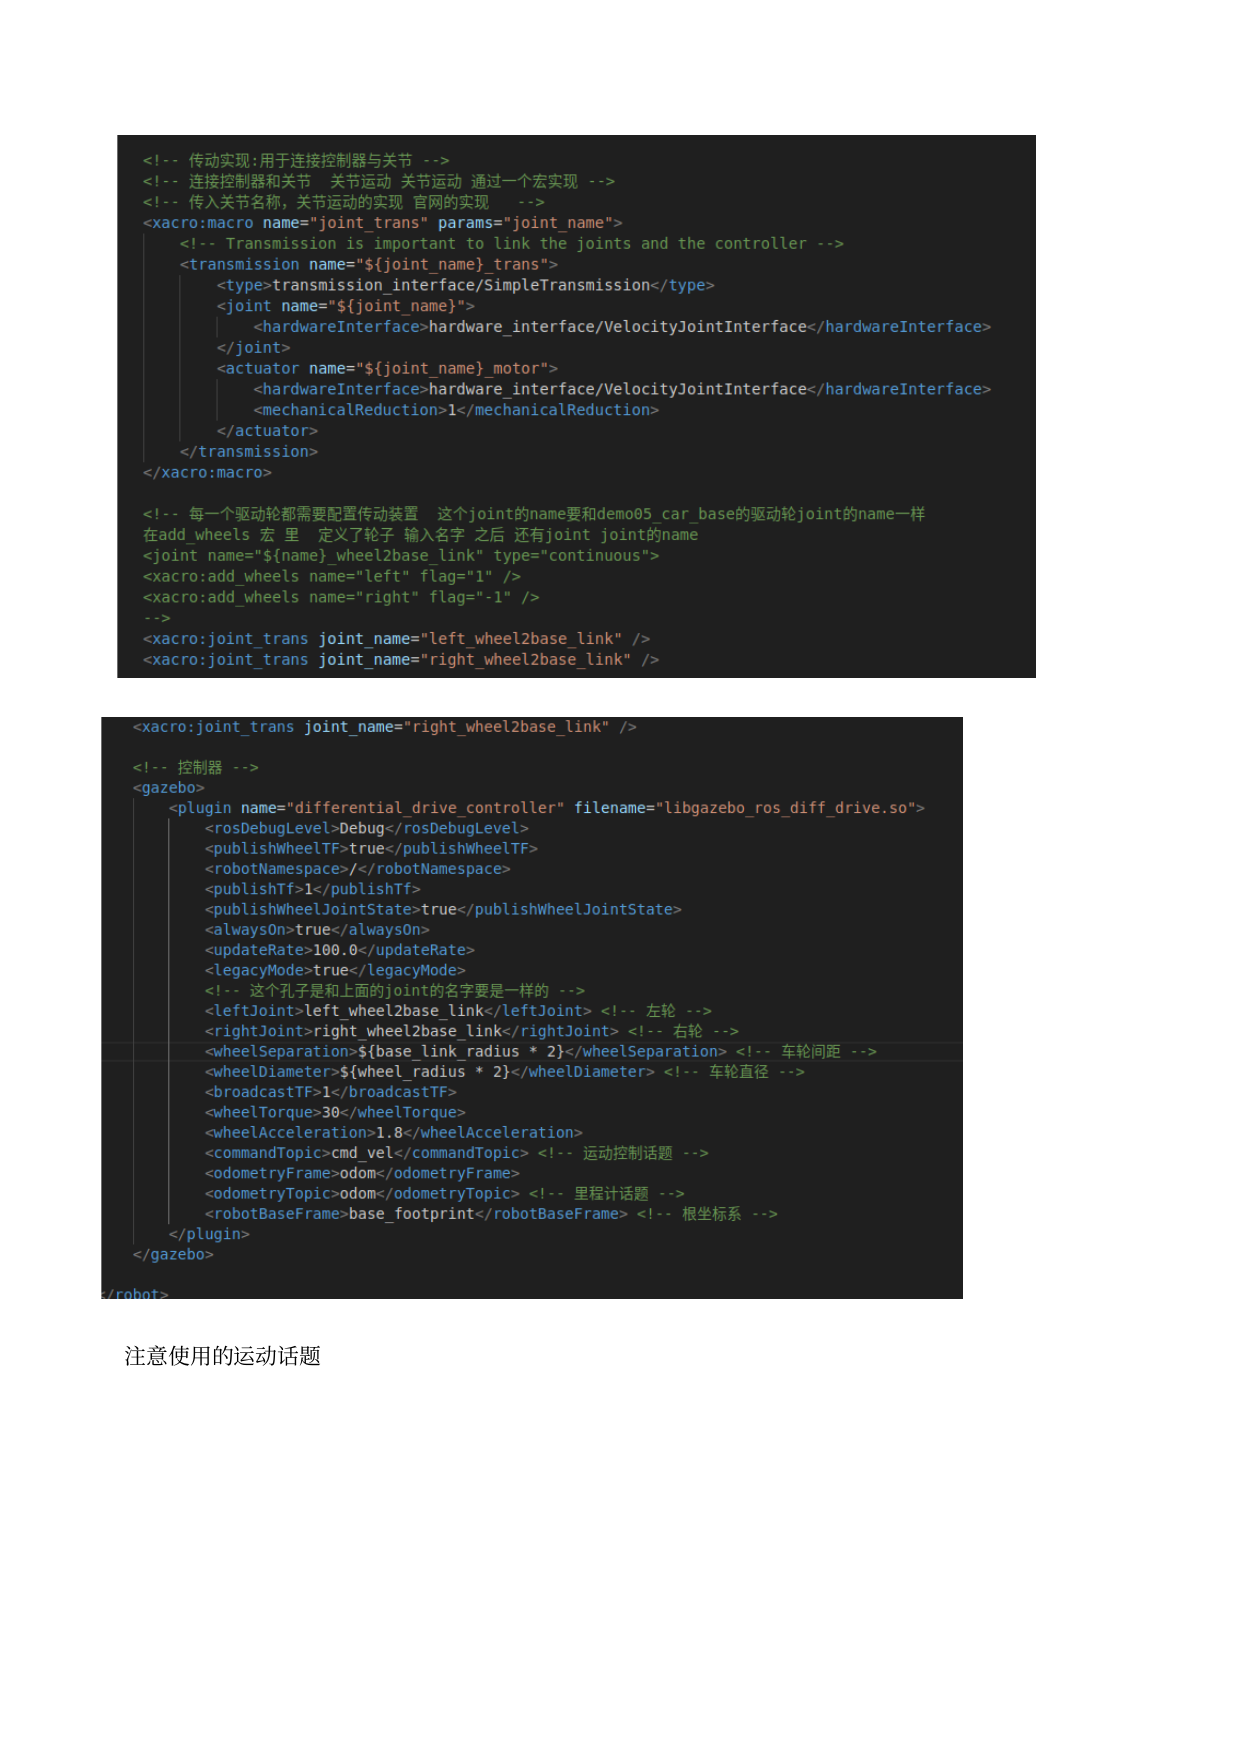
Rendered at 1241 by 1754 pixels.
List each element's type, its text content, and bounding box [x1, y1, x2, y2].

picture [117, 135, 1036, 678]
text 注意使用的运动话题 [118, 1339, 1122, 1371]
picture [101, 717, 963, 1299]
